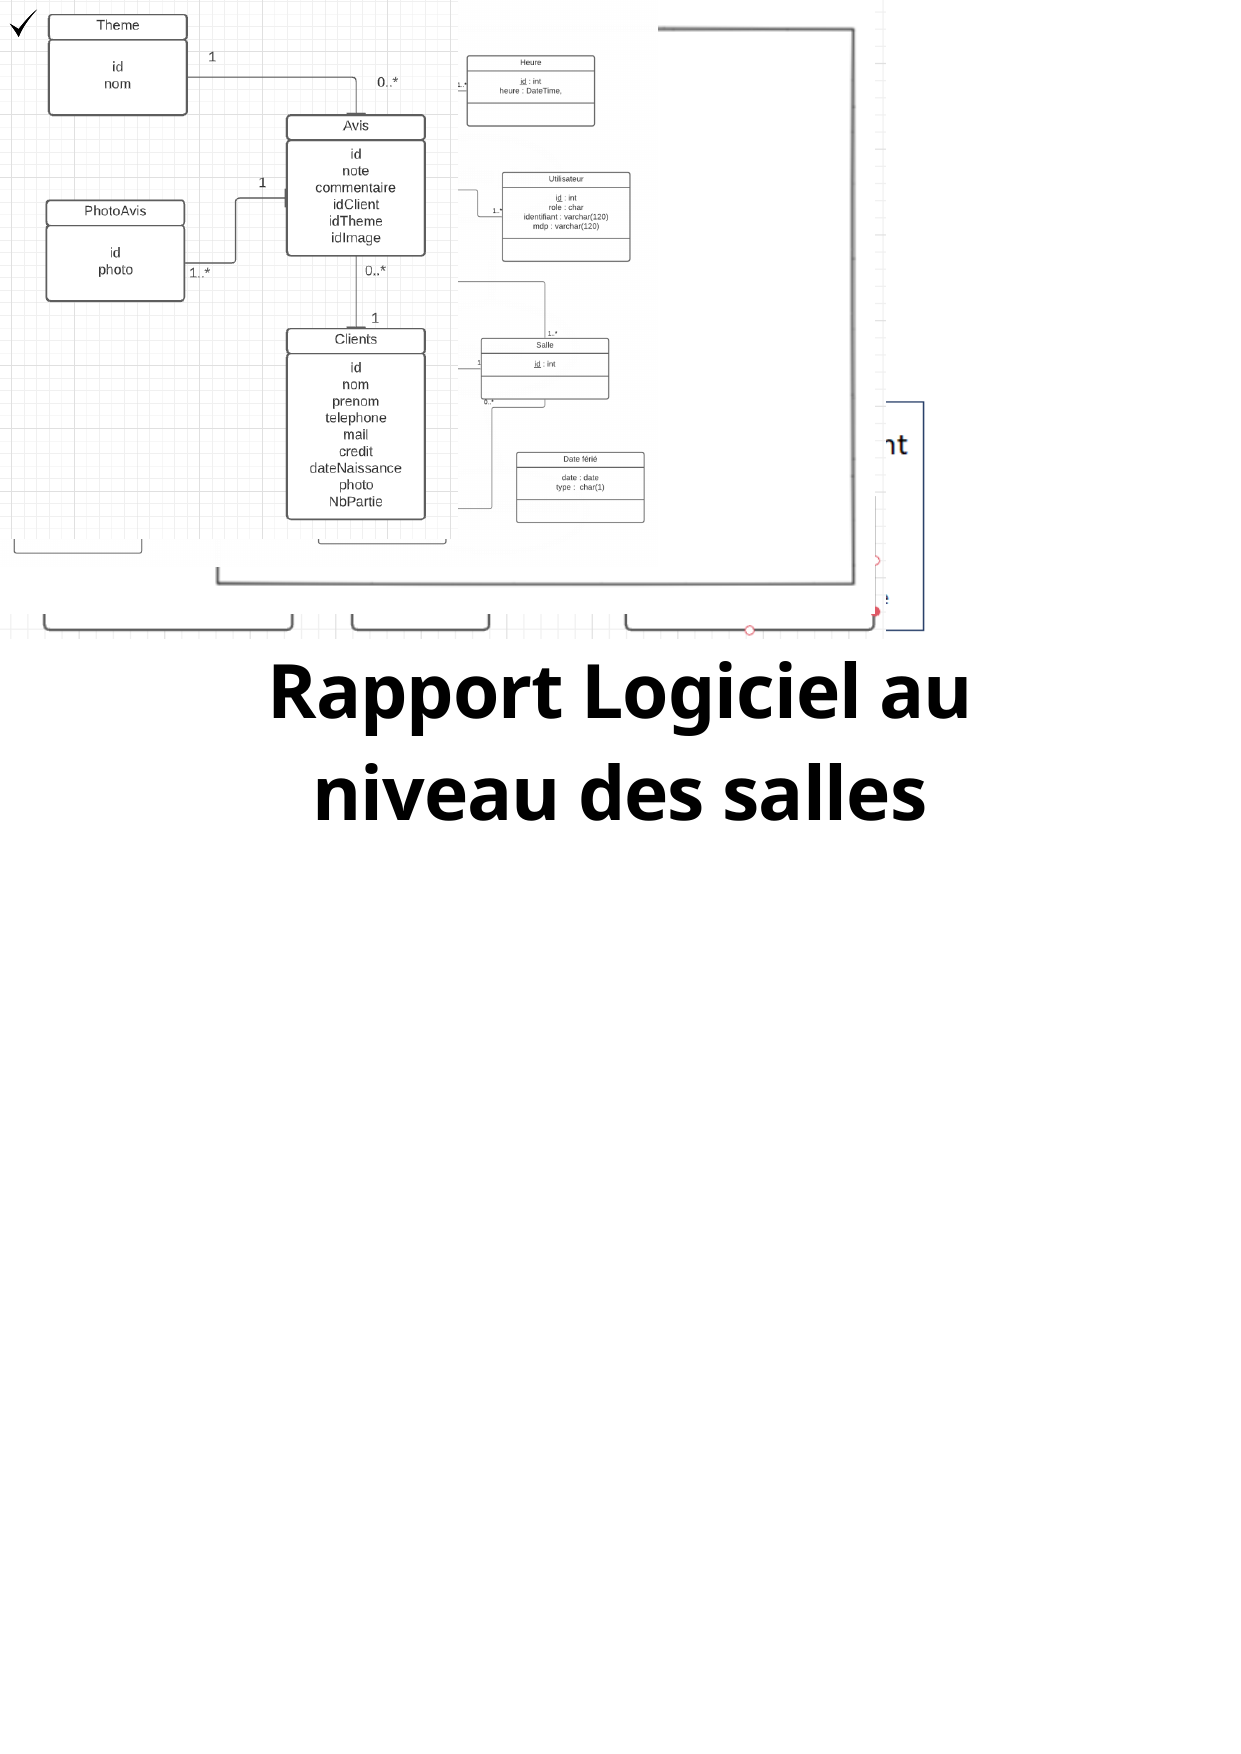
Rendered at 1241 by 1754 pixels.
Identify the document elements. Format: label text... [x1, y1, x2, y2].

title Rapport Logiciel au niveau des salles [150, 488, 1090, 843]
picture [0, 0, 938, 639]
